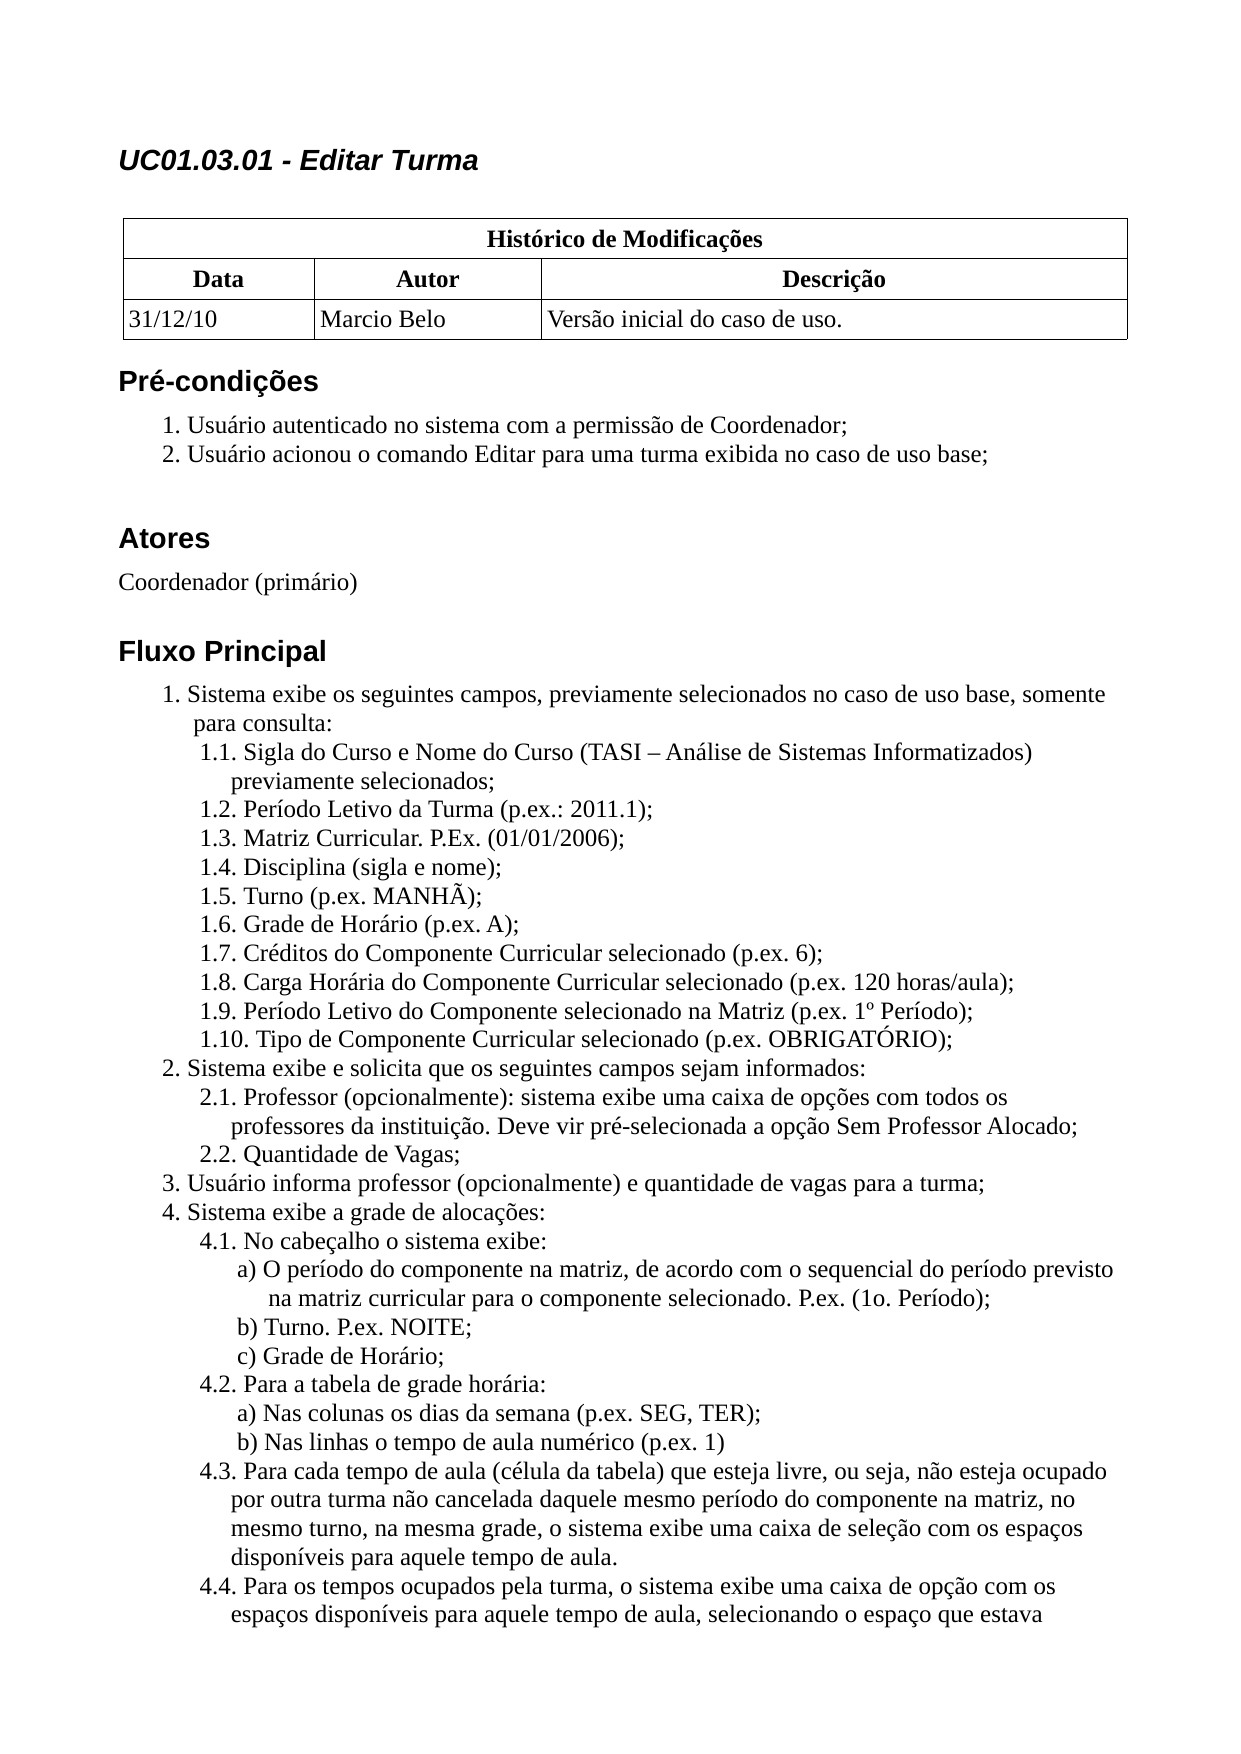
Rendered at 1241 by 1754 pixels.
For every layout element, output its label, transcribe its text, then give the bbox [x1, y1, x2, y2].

list Sistema exibe a grade de alocações: [156, 1197, 1122, 1226]
subtitle UC01.03.01 - Editar Turma [118, 143, 1122, 177]
list Grade de Horário; [231, 1341, 1122, 1369]
list Créditos do Componente Curricular selecionado (p.ex. 6); [193, 938, 1122, 967]
table_header Histórico de Modificações [124, 219, 1127, 258]
list Matriz Curricular. P.Ex. (01/01/2006); [193, 823, 1122, 852]
table_cell Autor [315, 259, 541, 298]
subtitle Atores [118, 521, 1122, 555]
list No cabeçalho o sistema exibe: [193, 1226, 1122, 1254]
list Usuário informa professor (opcionalmente) e quantidade de vagas para a turma; [156, 1168, 1122, 1197]
list Grade de Horário (p.ex. A); [193, 909, 1122, 938]
list Sistema exibe e solicita que os seguintes campos sejam informados: [156, 1053, 1122, 1082]
list Disciplina (sigla e nome); [193, 852, 1122, 881]
list Professor (opcionalmente): sistema exibe uma caixa de opções com todos os professores da instituição. Deve vir pré-selecionada a opção Sem Professor Alocado; [193, 1082, 1122, 1139]
list Turno. P.ex. NOITE; [231, 1312, 1122, 1341]
text Coordenador (primário) [118, 567, 1122, 596]
list Sigla do Curso e Nome do Curso (TASI – Análise de Sistemas Informatizados) previamente selecionados; [193, 737, 1122, 794]
list Sistema exibe os seguintes campos, previamente selecionados no caso de uso base, somente para consulta: [156, 679, 1122, 737]
list Quantidade de Vagas; [193, 1139, 1122, 1168]
list O período do componente na matriz, de acordo com o sequencial do período previsto na matriz curricular para o componente selecionado. P.ex. (1o. Período); [231, 1254, 1122, 1312]
table_cell Marcio Belo [315, 300, 541, 339]
table_cell 31/12/10 [124, 300, 314, 339]
list Para a tabela de grade horária: [193, 1369, 1122, 1398]
subtitle Pré-condições [118, 364, 1122, 397]
table_cell Descrição [542, 259, 1127, 298]
list Para cada tempo de aula (célula da tabela) que esteja livre, ou seja, não esteja ocupado por outra turma não cancelada daquele mesmo período do componente na matriz, no mesmo turno, na mesma grade, o sistema exibe uma caixa de seleção com os espaços disponíveis para aquele tempo de aula. [193, 1456, 1122, 1571]
list Período Letivo da Turma (p.ex.: 2011.1); [193, 794, 1122, 823]
list Usuário acionou o comando Editar para uma turma exibida no caso de uso base; [156, 439, 1122, 467]
table_cell Data [124, 259, 314, 298]
list Para os tempos ocupados pela turma, o sistema exibe uma caixa de opção com os espaços disponíveis para aquele tempo de aula, selecionando o espaço que estava [193, 1571, 1122, 1628]
list Nas colunas os dias da semana (p.ex. SEG, TER); [231, 1398, 1122, 1427]
subtitle Fluxo Principal [118, 633, 1122, 667]
list Usuário autenticado no sistema com a permissão de Coordenador; [156, 410, 1122, 439]
list Nas linhas o tempo de aula numérico (p.ex. 1) [231, 1427, 1122, 1456]
list Período Letivo do Componente selecionado na Matriz (p.ex. 1º Período); [193, 996, 1122, 1024]
list Turno (p.ex. MANHÃ); [193, 881, 1122, 909]
table_cell Versão inicial do caso de uso. [542, 300, 1127, 339]
list Carga Horária do Componente Curricular selecionado (p.ex. 120 horas/aula); [193, 967, 1122, 996]
list Tipo de Componente Curricular selecionado (p.ex. OBRIGATÓRIO); [193, 1024, 1122, 1053]
